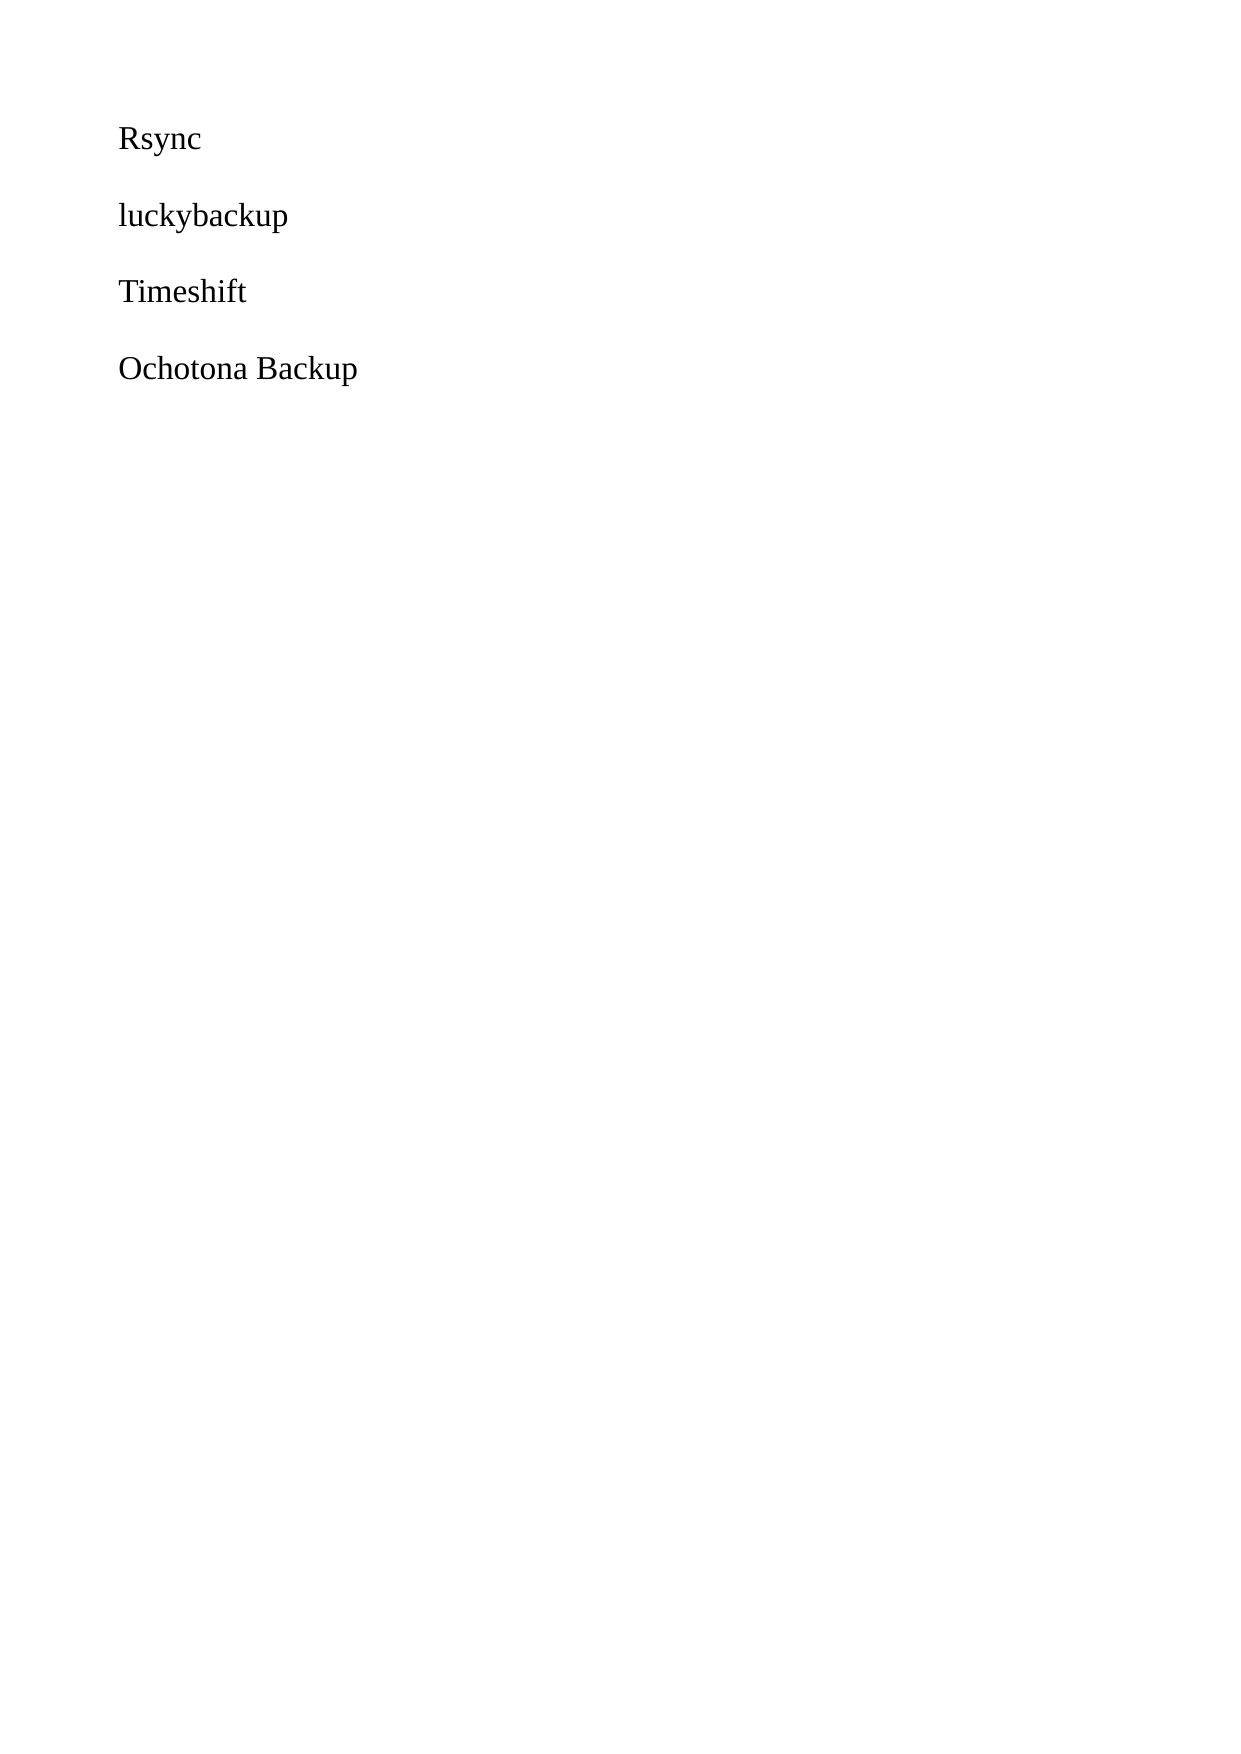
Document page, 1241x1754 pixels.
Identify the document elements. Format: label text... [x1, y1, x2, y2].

text Timeshift [118, 271, 1122, 310]
text luckybackup [118, 195, 1122, 233]
text Ochotona Backup [118, 348, 1122, 386]
text Rsync [118, 118, 1122, 156]
